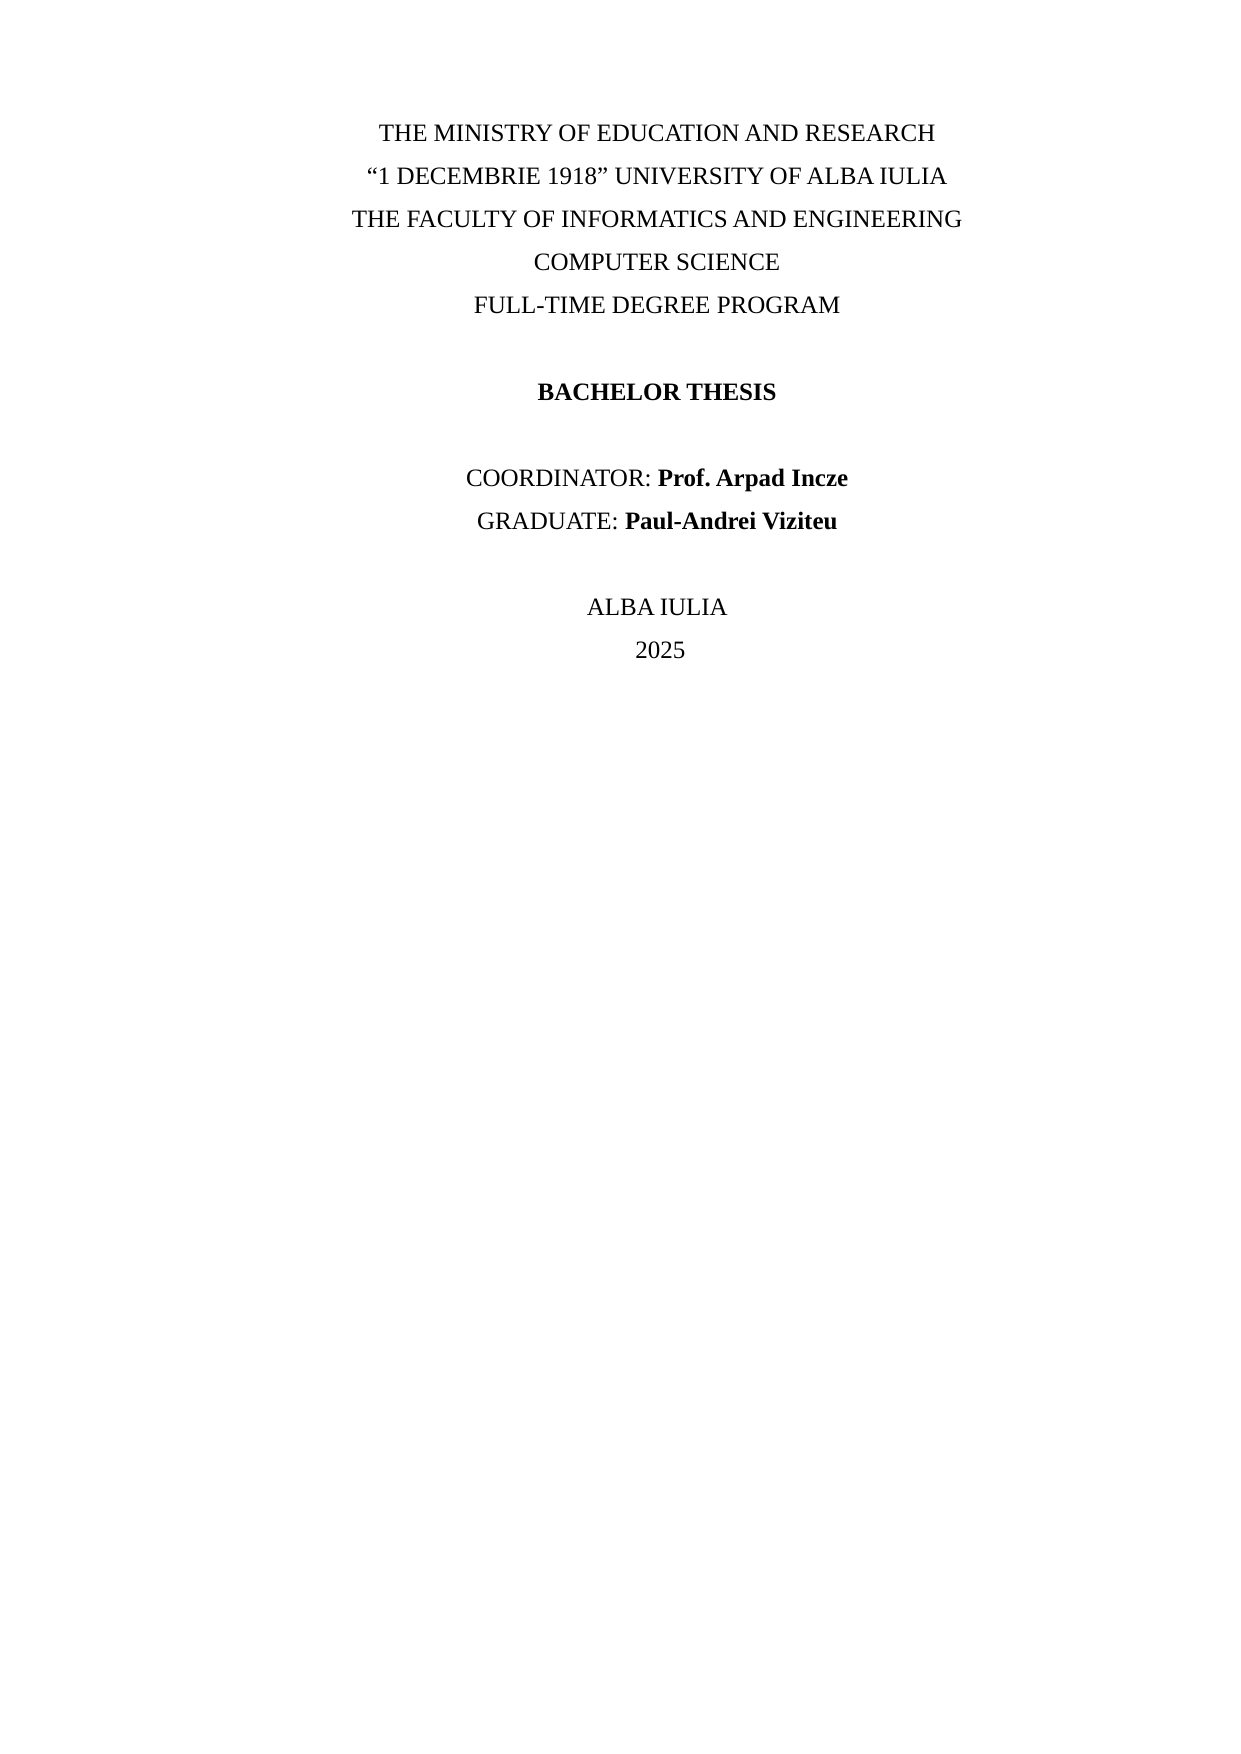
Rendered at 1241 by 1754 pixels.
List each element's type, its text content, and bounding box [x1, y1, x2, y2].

text COMPUTER SCIENCE [118, 247, 1122, 276]
text THE MINISTRY OF EDUCATION AND RESEARCH [118, 118, 1122, 147]
text THE FACULTY OF INFORMATICS AND ENGINEERING [118, 204, 1122, 233]
text ALBA IULIA [118, 592, 1122, 621]
text COORDINATOR: Prof. Arpad Incze [118, 463, 1122, 492]
text GRADUATE: Paul-Andrei Viziteu [118, 506, 1122, 535]
text FULL-TIME DEGREE PROGRAM [118, 291, 1122, 319]
text 2025 [118, 636, 1122, 664]
text BACHELOR THESIS [118, 377, 1122, 406]
text “1 DECEMBRIE 1918” UNIVERSITY OF ALBA IULIA [118, 161, 1122, 190]
